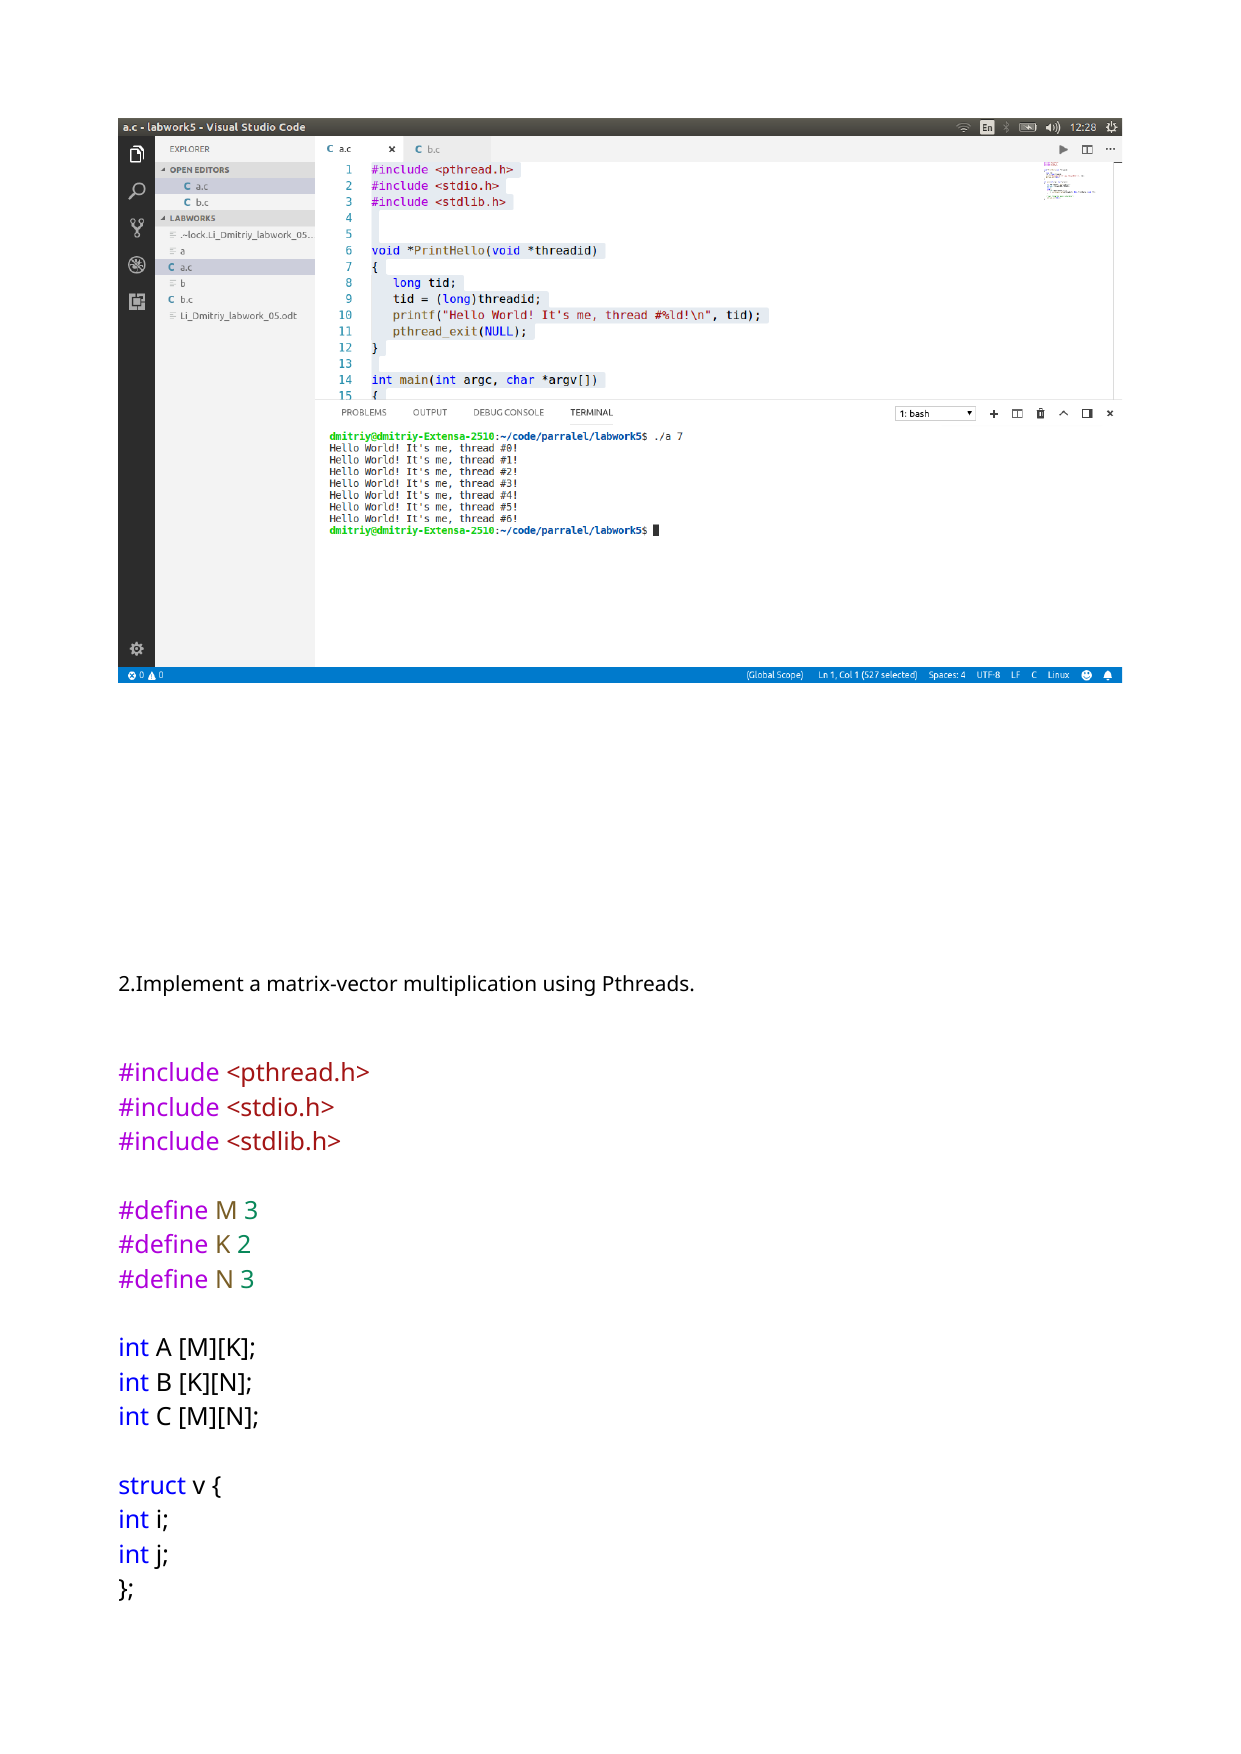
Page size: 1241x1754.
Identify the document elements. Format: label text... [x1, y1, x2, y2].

text int B [K][N]; [118, 1364, 1122, 1398]
text struct v { [118, 1467, 1122, 1502]
text #include <stdlib.h> [118, 1123, 1122, 1158]
text #include <stdio.h> [118, 1089, 1122, 1123]
text int j; [118, 1536, 1122, 1570]
text #define K 2 [118, 1227, 1122, 1261]
text }; [118, 1570, 1122, 1605]
text #define N 3 [118, 1261, 1122, 1295]
text 2.Implement a matrix-vector multiplication using Pthreads. [118, 969, 1122, 997]
text #define M 3 [118, 1192, 1122, 1227]
text int A [M][K]; [118, 1330, 1122, 1364]
text int i; [118, 1502, 1122, 1536]
picture [118, 118, 1123, 683]
text #include <pthread.h> [118, 1055, 1122, 1089]
text int C [M][N]; [118, 1398, 1122, 1433]
